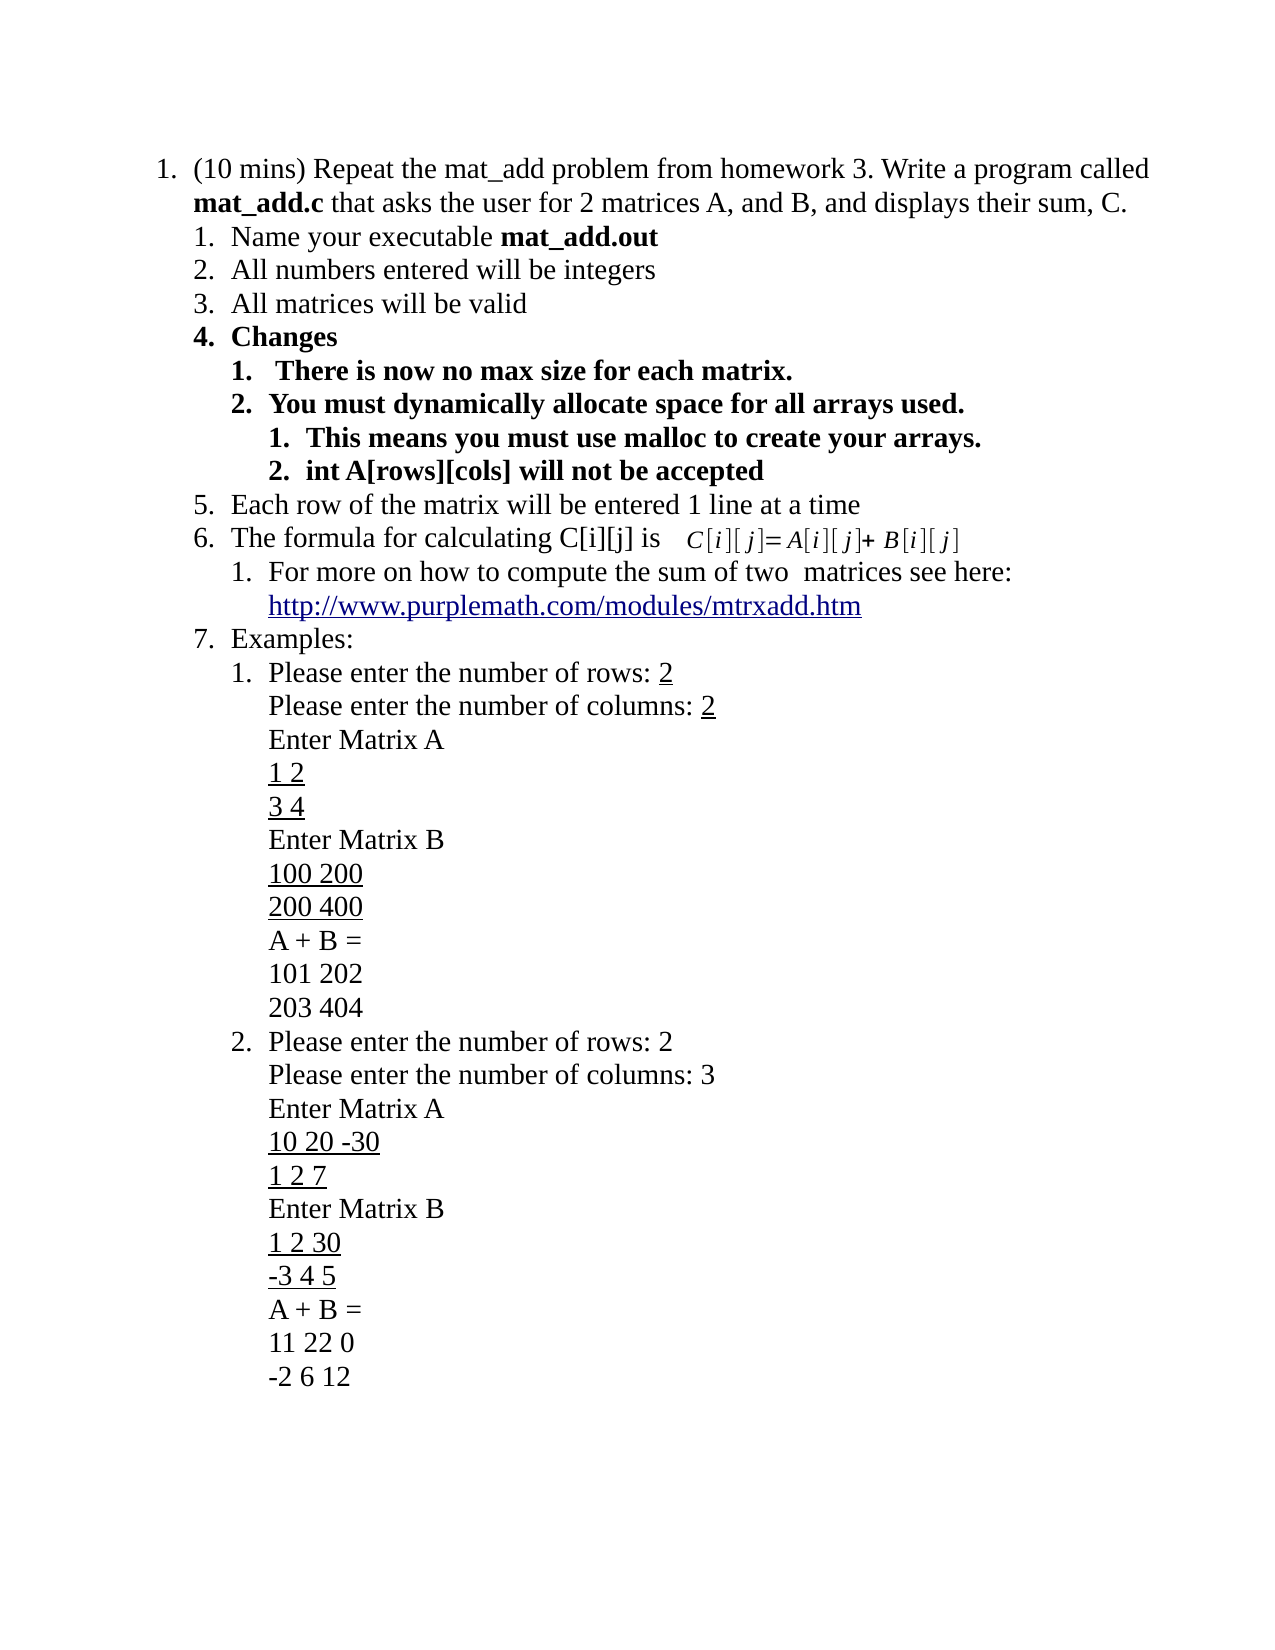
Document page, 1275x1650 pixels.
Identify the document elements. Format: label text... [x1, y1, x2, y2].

list 11 22 0 [231, 1326, 1157, 1359]
list The formula for calculating C[i][j] is [193, 521, 1157, 554]
list Examples: [193, 621, 1157, 655]
list Enter Matrix B [231, 822, 1157, 856]
list Enter Matrix A [231, 722, 1157, 755]
list Enter Matrix A [231, 1091, 1157, 1124]
list A + B = [231, 923, 1157, 957]
list Please enter the number of rows: 2 [231, 1024, 1157, 1057]
list 200 400 [231, 889, 1157, 923]
list 10 20 -30 [231, 1124, 1157, 1158]
list Enter Matrix B [231, 1191, 1157, 1225]
list 100 200 [231, 856, 1157, 889]
list (10 mins) Repeat the mat_add problem from homework 3. Write a program called mat_add.c that asks the user for 2 matrices A, and B, and displays their sum, C. [156, 152, 1157, 219]
list -2 6 12 [231, 1359, 1157, 1393]
list Please enter the number of rows: 2 [231, 655, 1157, 688]
list 1 2 [231, 755, 1157, 789]
list 101 202 [231, 957, 1157, 990]
list Changes [193, 319, 1157, 353]
list -3 4 5 [231, 1258, 1157, 1292]
list Please enter the number of columns: 3 [231, 1057, 1157, 1091]
list 203 404 [231, 990, 1157, 1024]
list Please enter the number of columns: 2 [231, 688, 1157, 722]
list There is now no max size for each matrix. [231, 353, 1157, 386]
list 3 4 [231, 789, 1157, 822]
list Name your executable mat_add.out [193, 219, 1157, 252]
list int A[rows][cols] will not be accepted [268, 453, 1157, 487]
list 1 2 7 [231, 1158, 1157, 1191]
list 1 2 30 [231, 1225, 1157, 1258]
list You must dynamically allocate space for all arrays used. [231, 386, 1157, 420]
list A + B = [231, 1292, 1157, 1326]
list For more on how to compute the sum of two matrices see here: http://www.purplemath.com/modules/mtrxadd.htm [231, 554, 1157, 621]
list All numbers entered will be integers [193, 252, 1157, 286]
list This means you must use malloc to create your arrays. [268, 420, 1157, 453]
list Each row of the matrix will be entered 1 line at a time [193, 487, 1157, 521]
list All matrices will be valid [193, 286, 1157, 319]
